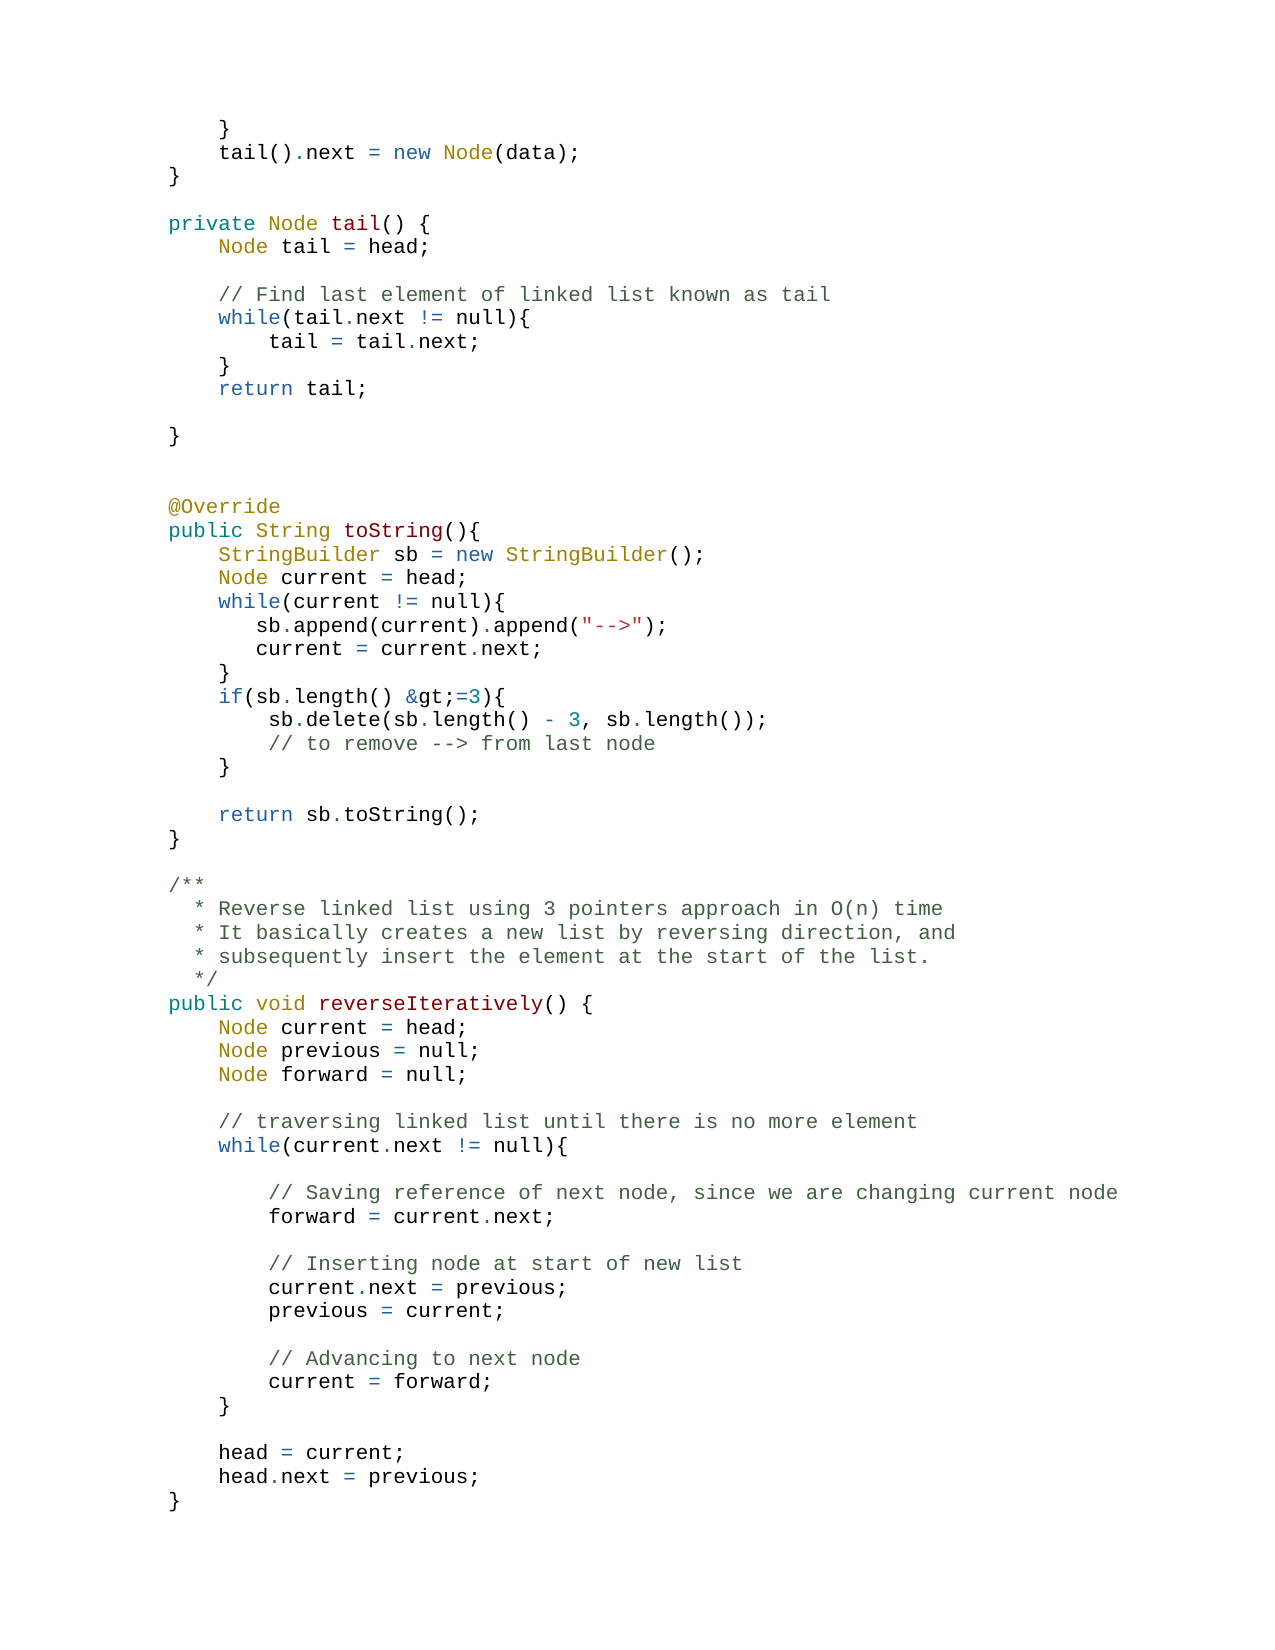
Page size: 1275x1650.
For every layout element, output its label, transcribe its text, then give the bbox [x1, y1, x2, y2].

text return sb.toString(); [118, 804, 1157, 827]
text } [118, 118, 1157, 142]
text } [118, 757, 1157, 780]
text Node forward = null; [118, 1064, 1157, 1088]
text while(current.next != null){ [118, 1135, 1157, 1158]
text } [118, 1489, 1157, 1513]
text Node current = head; [118, 1017, 1157, 1040]
text while(current != null){ [118, 591, 1157, 615]
text // Inserting node at start of new list [118, 1253, 1157, 1277]
text // traversing linked list until there is no more element [118, 1111, 1157, 1135]
text * It basically creates a new list by reversing direction, and [118, 922, 1157, 946]
text /** [118, 875, 1157, 898]
text public String toString(){ [118, 520, 1157, 544]
text if(sb.length() &gt;=3){ [118, 686, 1157, 709]
text // Find last element of linked list known as tail [118, 284, 1157, 307]
text forward = current.next; [118, 1206, 1157, 1229]
text current.next = previous; [118, 1277, 1157, 1300]
text head.next = previous; [118, 1466, 1157, 1489]
text tail().next = new Node(data); [118, 142, 1157, 165]
text tail = tail.next; [118, 331, 1157, 354]
text Node current = head; [118, 567, 1157, 591]
text @Override [118, 496, 1157, 520]
text sb.append(current).append("-->"); [118, 615, 1157, 638]
text previous = current; [118, 1300, 1157, 1324]
text */ [118, 969, 1157, 993]
text Node tail = head; [118, 236, 1157, 260]
text } [118, 1395, 1157, 1419]
text } [118, 354, 1157, 378]
text * Reverse linked list using 3 pointers approach in O(n) time [118, 898, 1157, 922]
text current = forward; [118, 1371, 1157, 1395]
text public void reverseIteratively() { [118, 993, 1157, 1017]
text // Advancing to next node [118, 1348, 1157, 1371]
text sb.delete(sb.length() - 3, sb.length()); [118, 709, 1157, 733]
text } [118, 426, 1157, 449]
text private Node tail() { [118, 213, 1157, 236]
text head = current; [118, 1442, 1157, 1466]
text } [118, 165, 1157, 189]
text Node previous = null; [118, 1040, 1157, 1064]
text while(tail.next != null){ [118, 307, 1157, 331]
text current = current.next; [118, 638, 1157, 662]
text // Saving reference of next node, since we are changing current node [118, 1182, 1157, 1206]
text * subsequently insert the element at the start of the list. [118, 946, 1157, 969]
text return tail; [118, 378, 1157, 402]
text } [118, 662, 1157, 686]
text // to remove --> from last node [118, 733, 1157, 757]
text } [118, 827, 1157, 851]
text StringBuilder sb = new StringBuilder(); [118, 544, 1157, 567]
